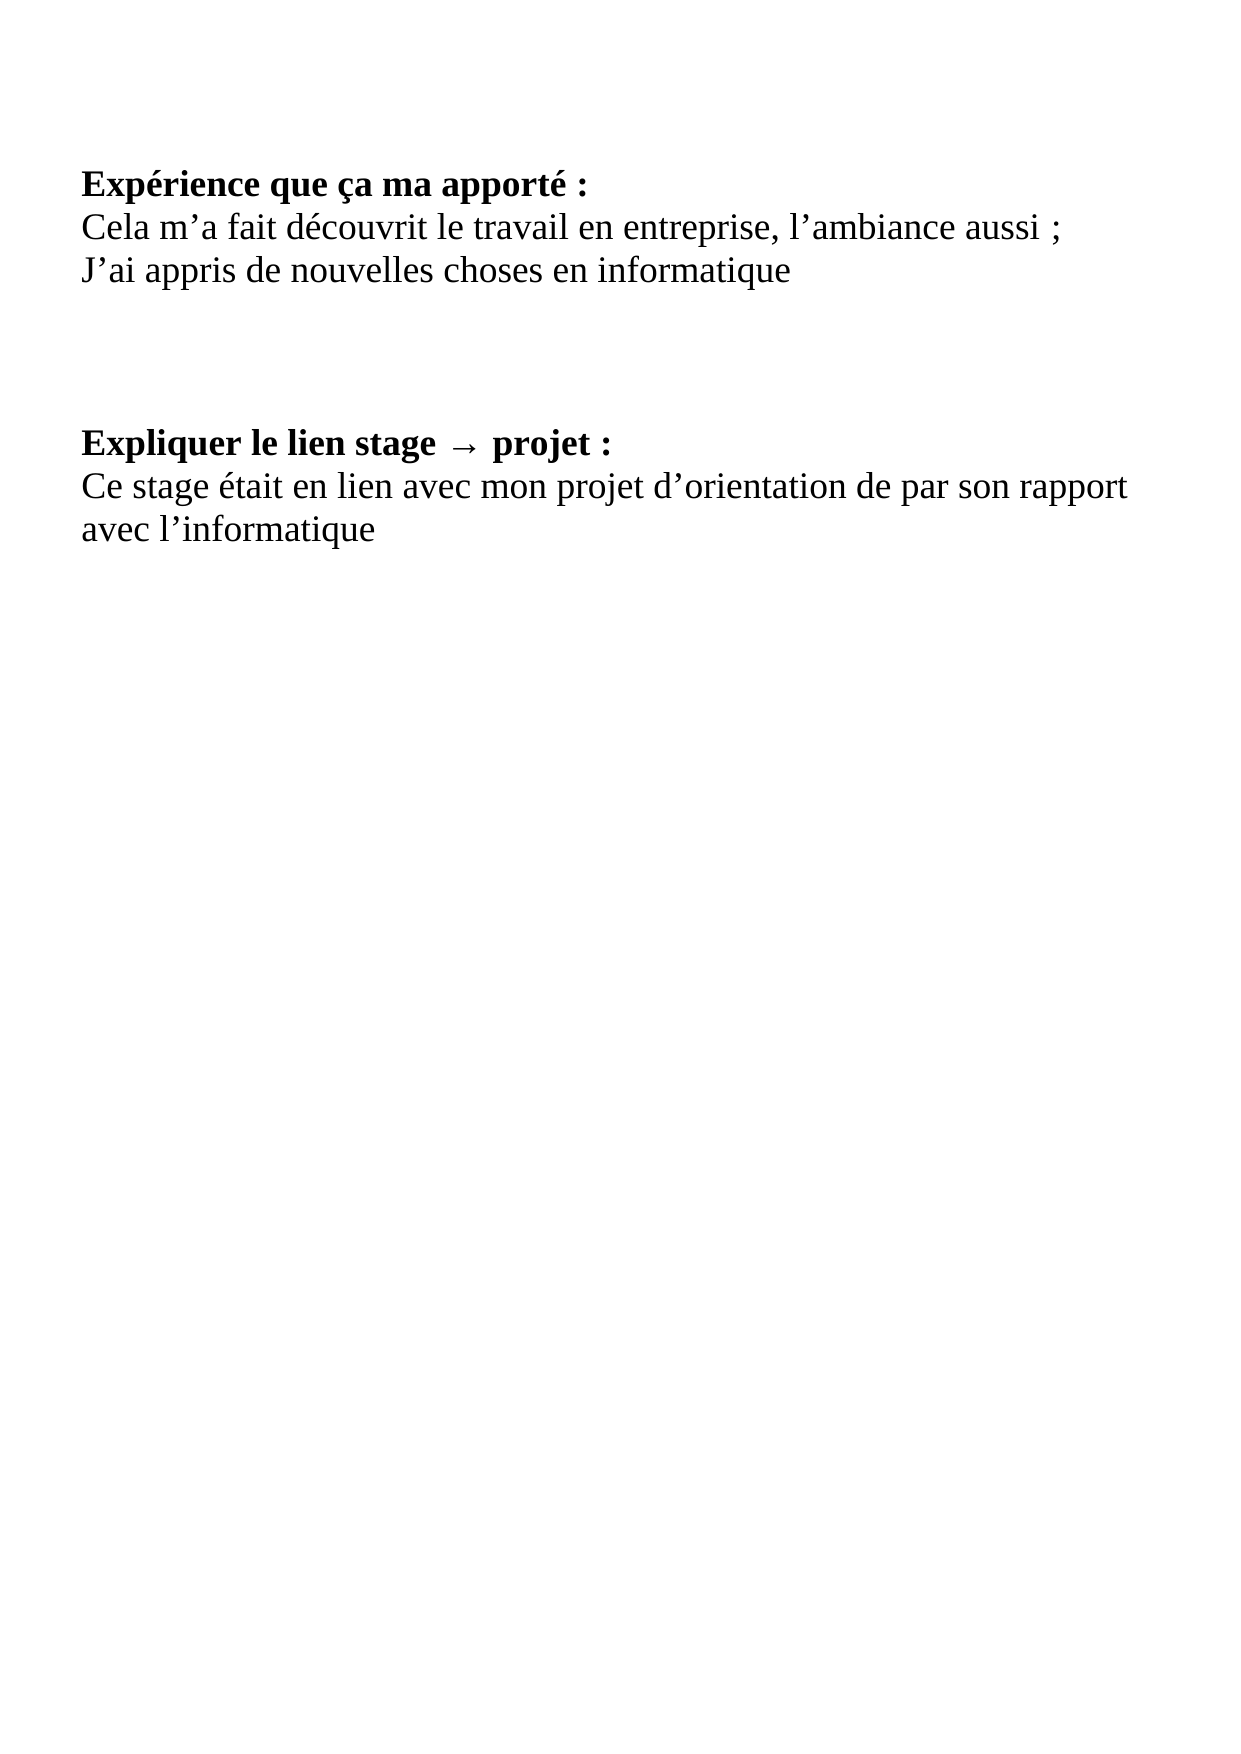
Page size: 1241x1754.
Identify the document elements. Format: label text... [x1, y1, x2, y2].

text Expérience que ça ma apporté : [81, 161, 1192, 204]
text Cela m’a fait découvrit le travail en entreprise, l’ambiance aussi ; [81, 204, 1192, 247]
text J’ai appris de nouvelles choses en informatique [81, 247, 1192, 291]
text Ce stage était en lien avec mon projet d’orientation de par son rapport avec l’informatique [81, 463, 1192, 549]
text Expliquer le lien stage → projet : [81, 420, 1192, 463]
